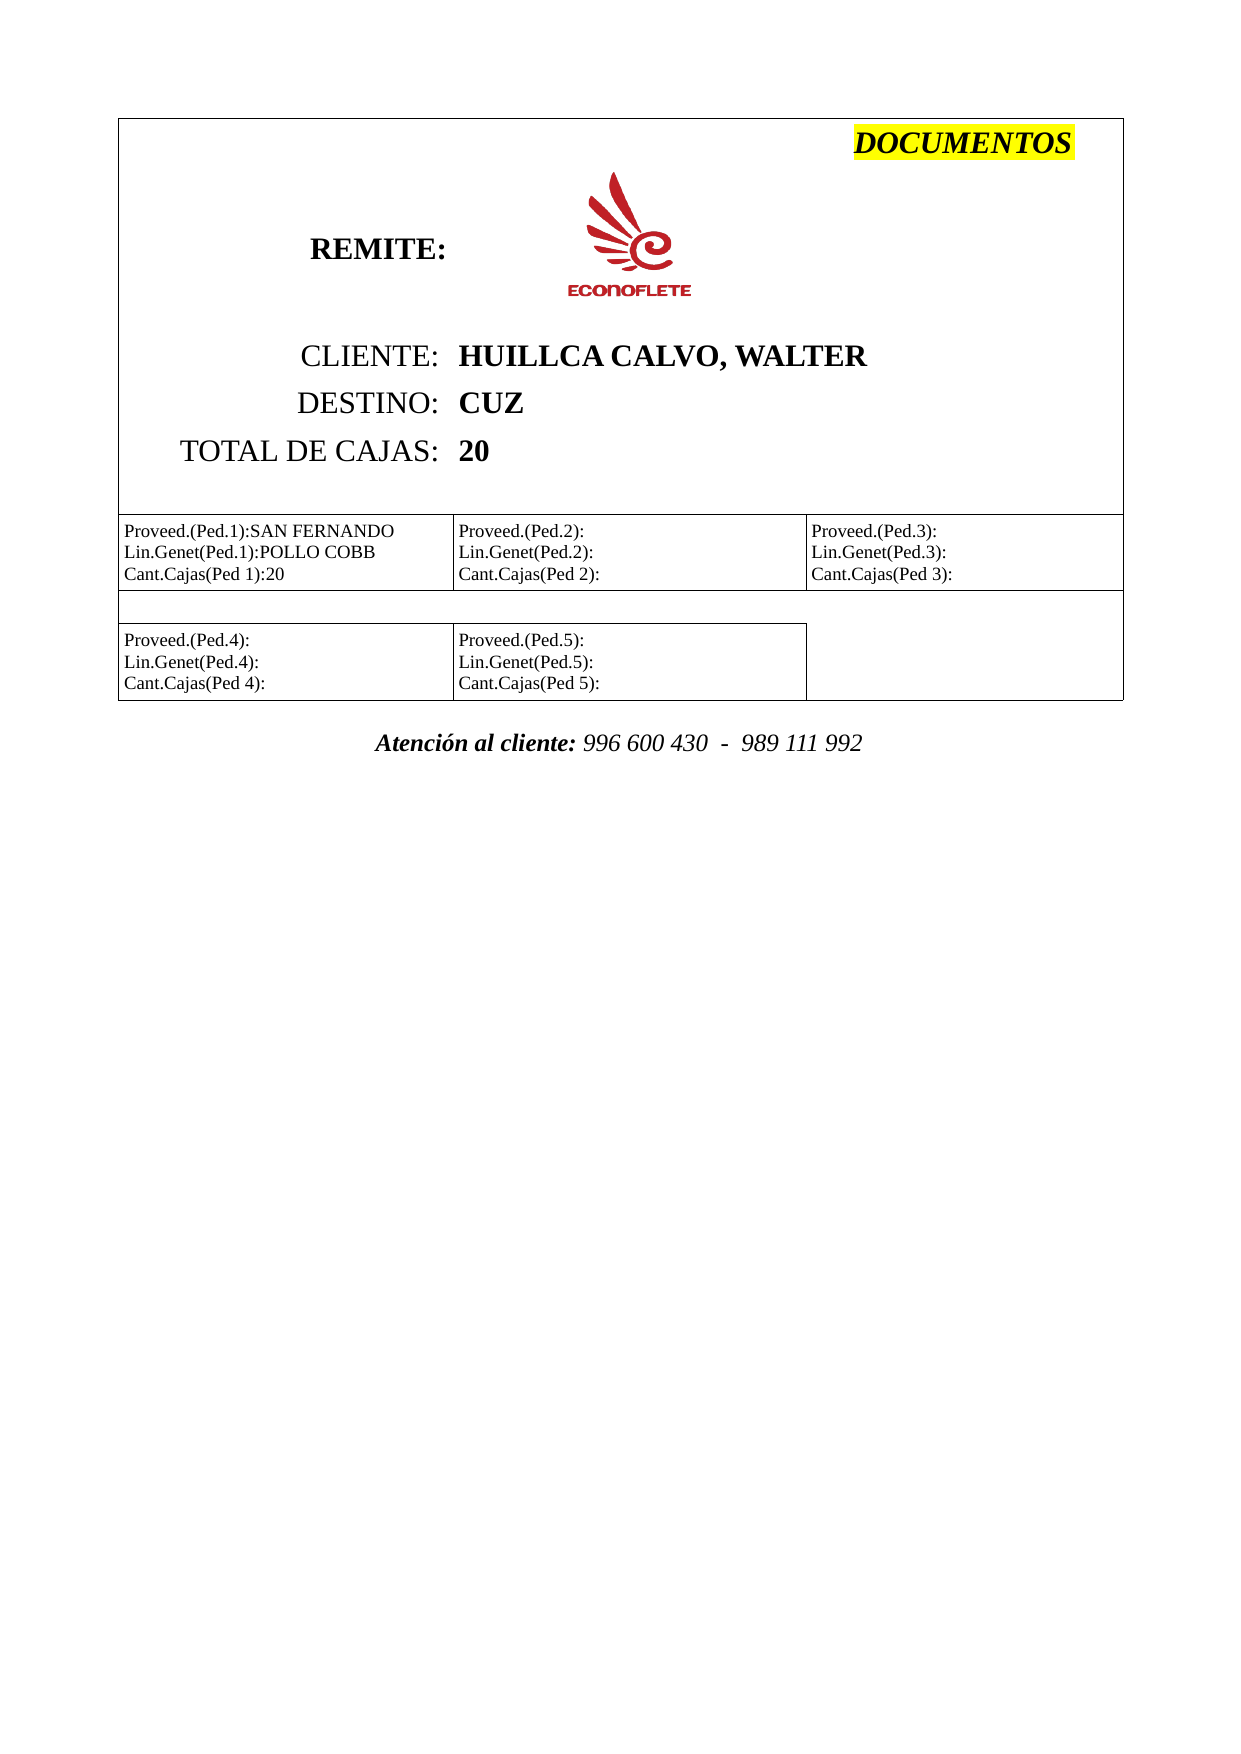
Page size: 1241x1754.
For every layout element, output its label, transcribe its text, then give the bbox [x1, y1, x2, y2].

table_cell 20 [453, 426, 1123, 474]
table_cell Proveed.(Ped.4): Lin.Genet(Ped.4): Cant.Cajas(Ped 4): [119, 624, 453, 699]
table_cell [806, 166, 1123, 332]
table_cell Proveed.(Ped.3): Lin.Genet(Ped.3): Cant.Cajas(Ped 3): [807, 515, 1123, 590]
table_header DOCUMENTOS [806, 119, 1123, 166]
table_cell DESTINO: [119, 379, 453, 426]
table_cell CUZ [453, 379, 806, 426]
table_cell [806, 591, 1123, 623]
picture [552, 171, 707, 297]
table_cell [807, 623, 1123, 699]
table_cell HUILLCA CALVO, WALTER [453, 332, 1123, 379]
table_cell Proveed.(Ped.1):SAN FERNANDO Lin.Genet(Ped.1):POLLO COBB Cant.Cajas(Ped 1):20 [119, 515, 453, 590]
table_cell CLIENTE: [119, 332, 453, 379]
table_cell Proveed.(Ped.5): Lin.Genet(Ped.5): Cant.Cajas(Ped 5): [454, 624, 806, 699]
table_cell [453, 474, 806, 514]
table_header [453, 119, 806, 166]
table_cell [806, 379, 1123, 426]
table_cell [119, 591, 453, 623]
table_cell Proveed.(Ped.2): Lin.Genet(Ped.2): Cant.Cajas(Ped 2): [454, 515, 806, 590]
table_cell TOTAL DE CAJAS: [119, 426, 453, 474]
table_cell REMITE: [119, 166, 453, 332]
table_cell [119, 474, 453, 514]
table_header [119, 119, 453, 166]
table_cell [453, 166, 806, 332]
table_cell [806, 474, 1123, 514]
table_cell [453, 591, 806, 623]
text Atención al cliente: 996 600 430 - 989 111 992 [118, 728, 1122, 757]
